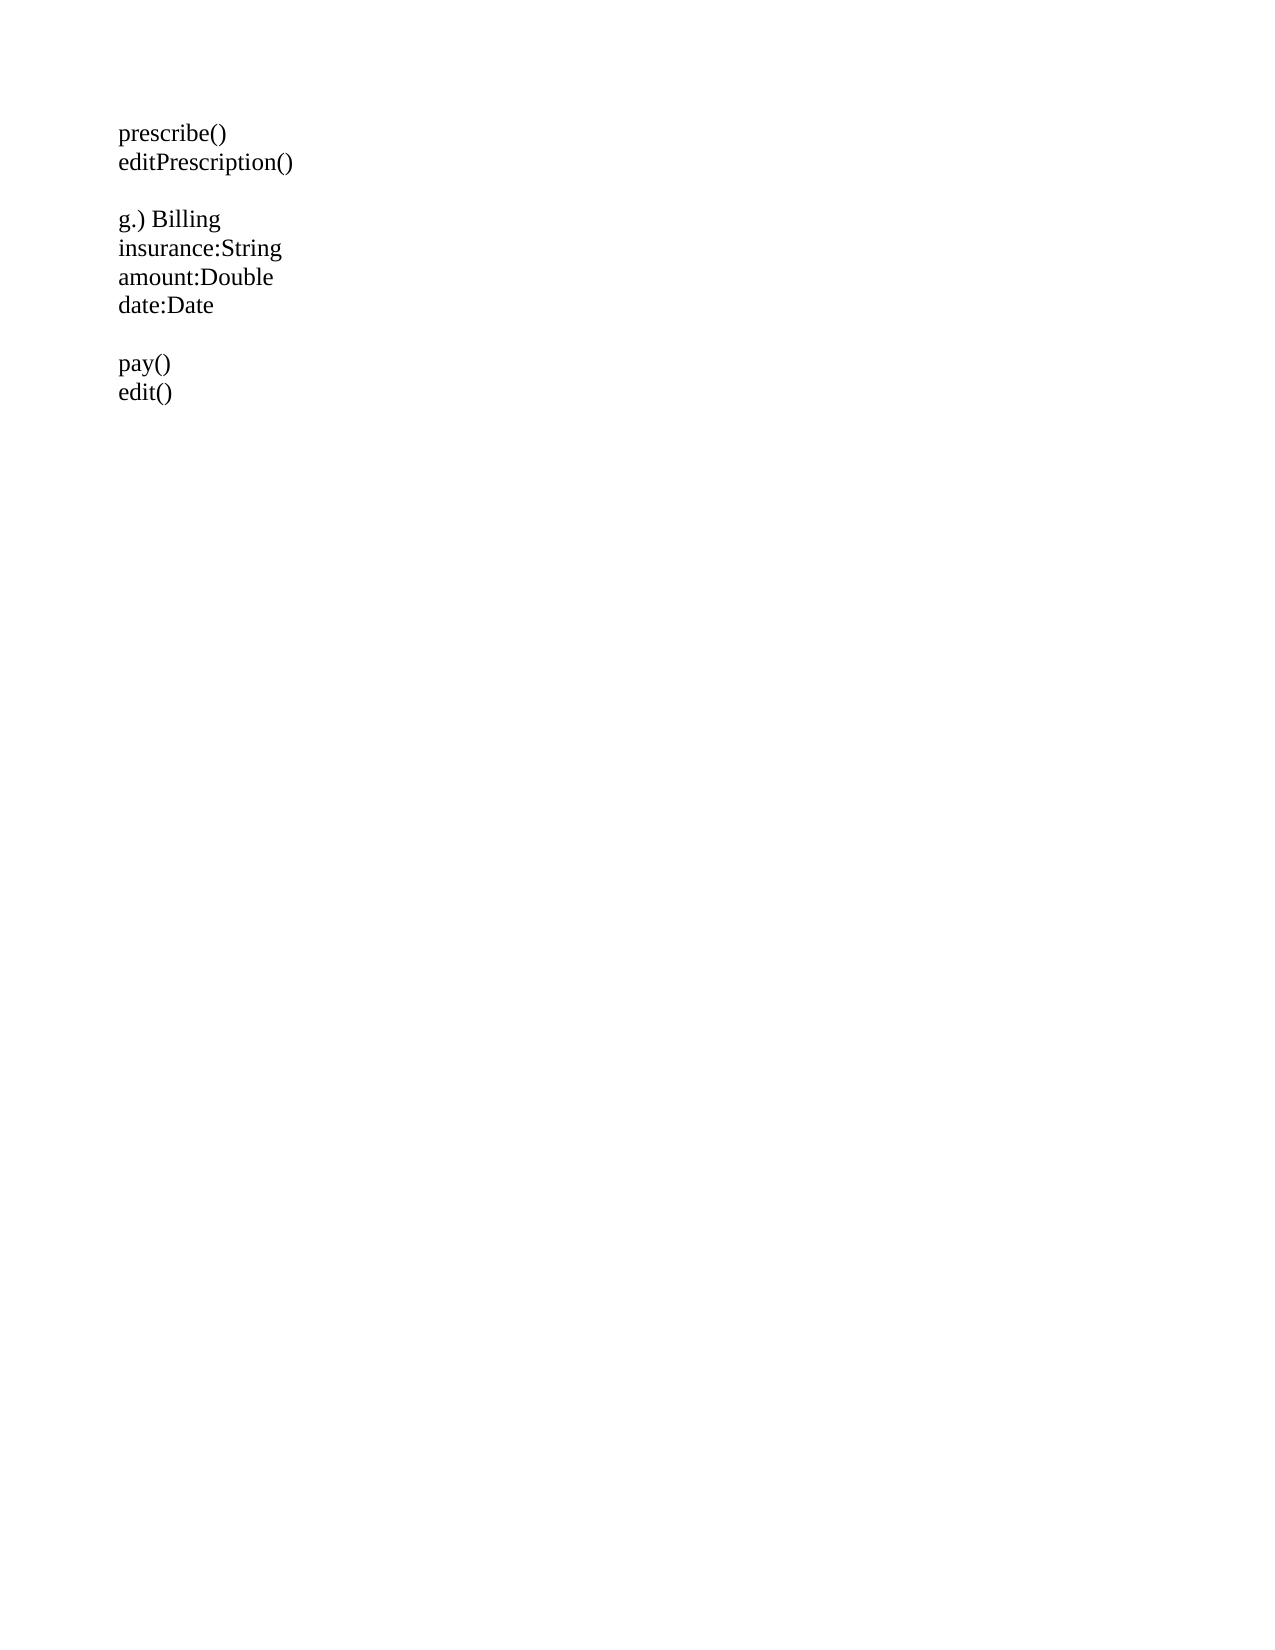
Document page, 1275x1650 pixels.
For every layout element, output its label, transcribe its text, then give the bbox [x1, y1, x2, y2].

text pay() [118, 348, 1157, 377]
text edit() [118, 377, 1157, 406]
text amount:Double [118, 262, 1157, 291]
text date:Date [118, 291, 1157, 319]
text insurance:String [118, 233, 1157, 262]
text prescribe() [118, 118, 1157, 147]
text g.) Billing [118, 204, 1157, 233]
text editPrescription() [118, 147, 1157, 176]
